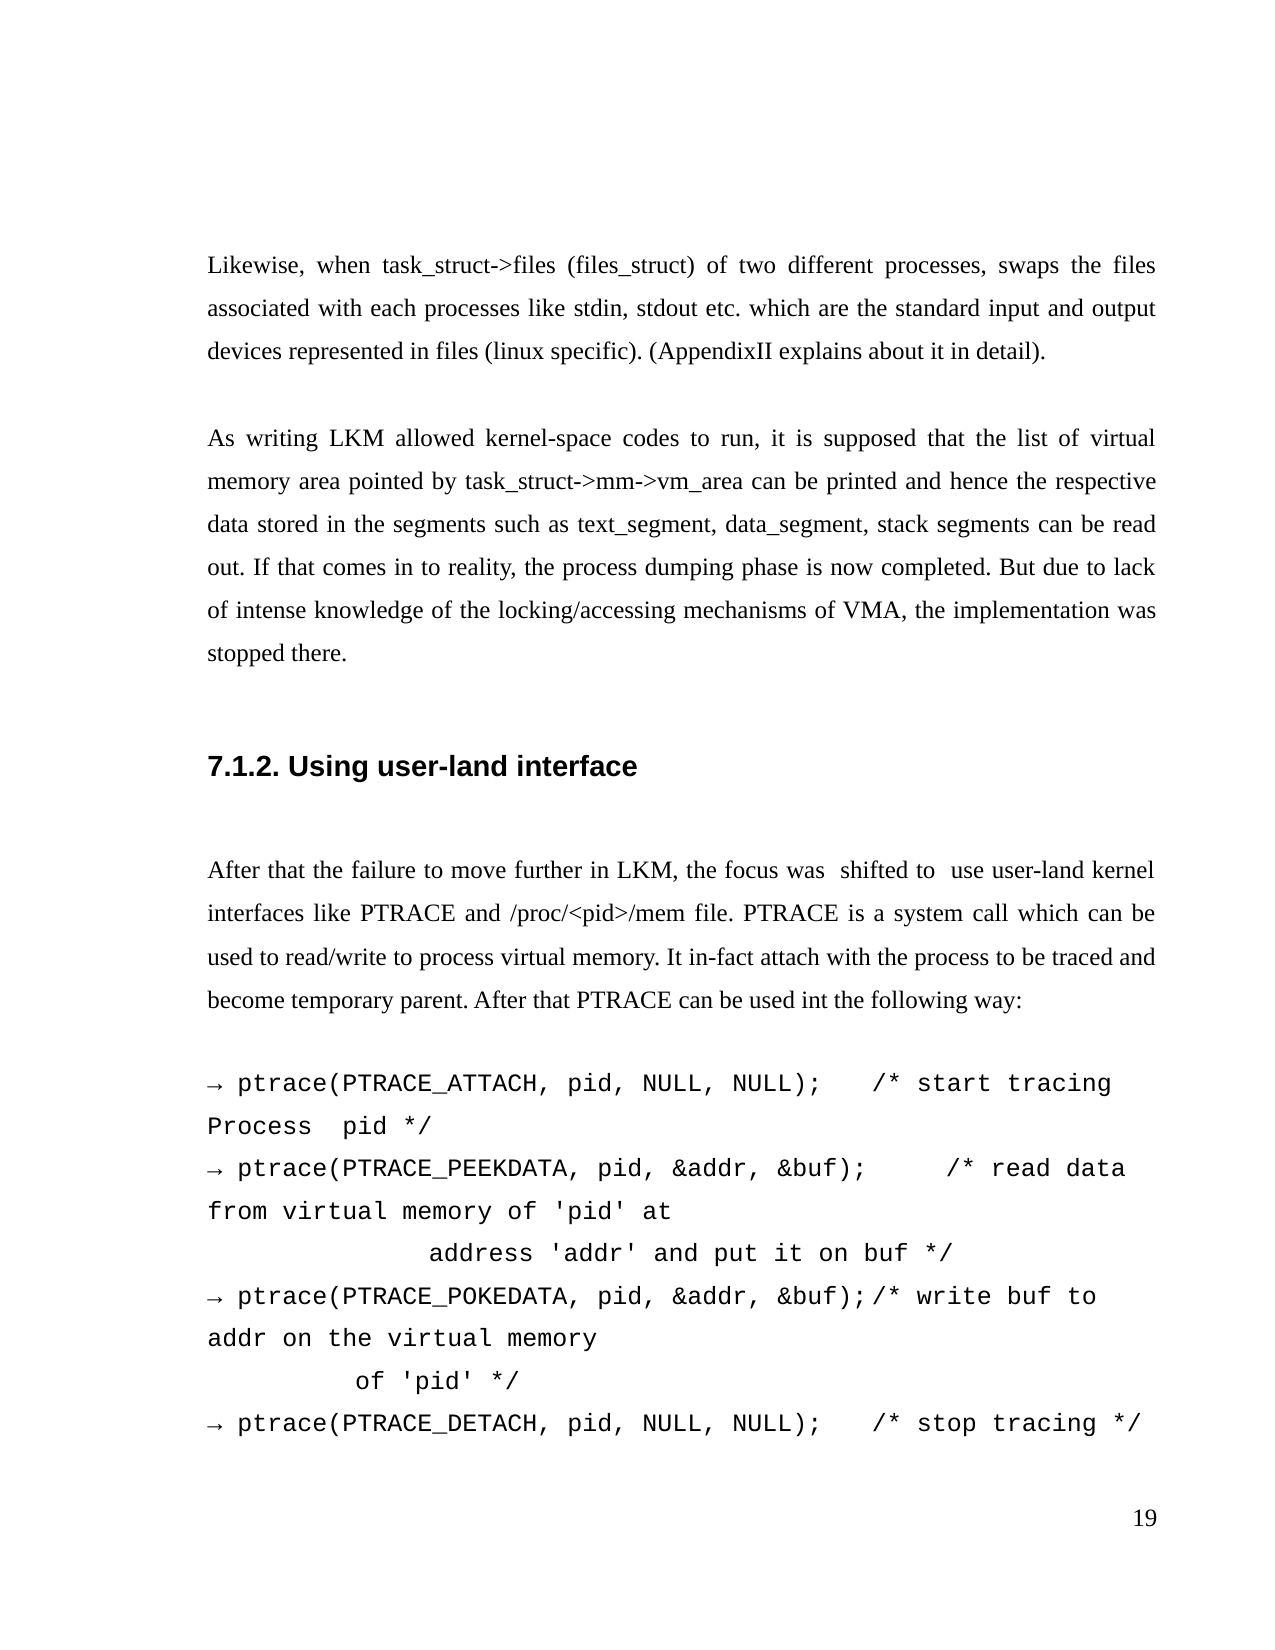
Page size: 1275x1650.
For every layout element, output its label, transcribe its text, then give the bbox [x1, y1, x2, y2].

text As writing LKM allowed kernel-space codes to run, it is supposed that the list of virtual memory area pointed by task_struct->mm->vm_area can be printed and hence the respective data stored in the segments such as text_segment, data_segment, stack segments can be read out. If that comes in to reality, the process dumping phase is now completed. But due to lack of intense knowledge of the locking/accessing mechanisms of VMA, the implementation was stopped there. [207, 423, 1157, 667]
text After that the failure to move further in LKM, the focus was shifted to use user-land kernel interfaces like PTRACE and /proc/<pid>/mem file. PTRACE is a system call which can be used to read/write to process virtual memory. It in-fact attach with the process to be traced and become temporary parent. After that PTRACE can be used int the following way: [207, 855, 1157, 1013]
subtitle 7.1.2. Using user-land interface [207, 749, 1157, 783]
text → ptrace(PTRACE_PEEKDATA, pid, &addr, &buf); /* read data from virtual memory of 'pid' at address 'addr' and put it on buf */ [207, 1156, 1157, 1269]
text → ptrace(PTRACE_ATTACH, pid, NULL, NULL); /* start tracing Process pid */ [207, 1071, 1157, 1142]
text → ptrace(PTRACE_POKEDATA, pid, &addr, &buf); /* write buf to addr on the virtual memory of 'pid' */ [207, 1283, 1157, 1397]
text → ptrace(PTRACE_DETACH, pid, NULL, NULL); /* stop tracing */ [207, 1411, 1157, 1439]
text Likewise, when task_struct->files (files_struct) of two different processes, swaps the files associated with each processes like stdin, stdout etc. which are the standard input and output devices represented in files (linux specific). (AppendixII explains about it in detail). [207, 250, 1157, 365]
